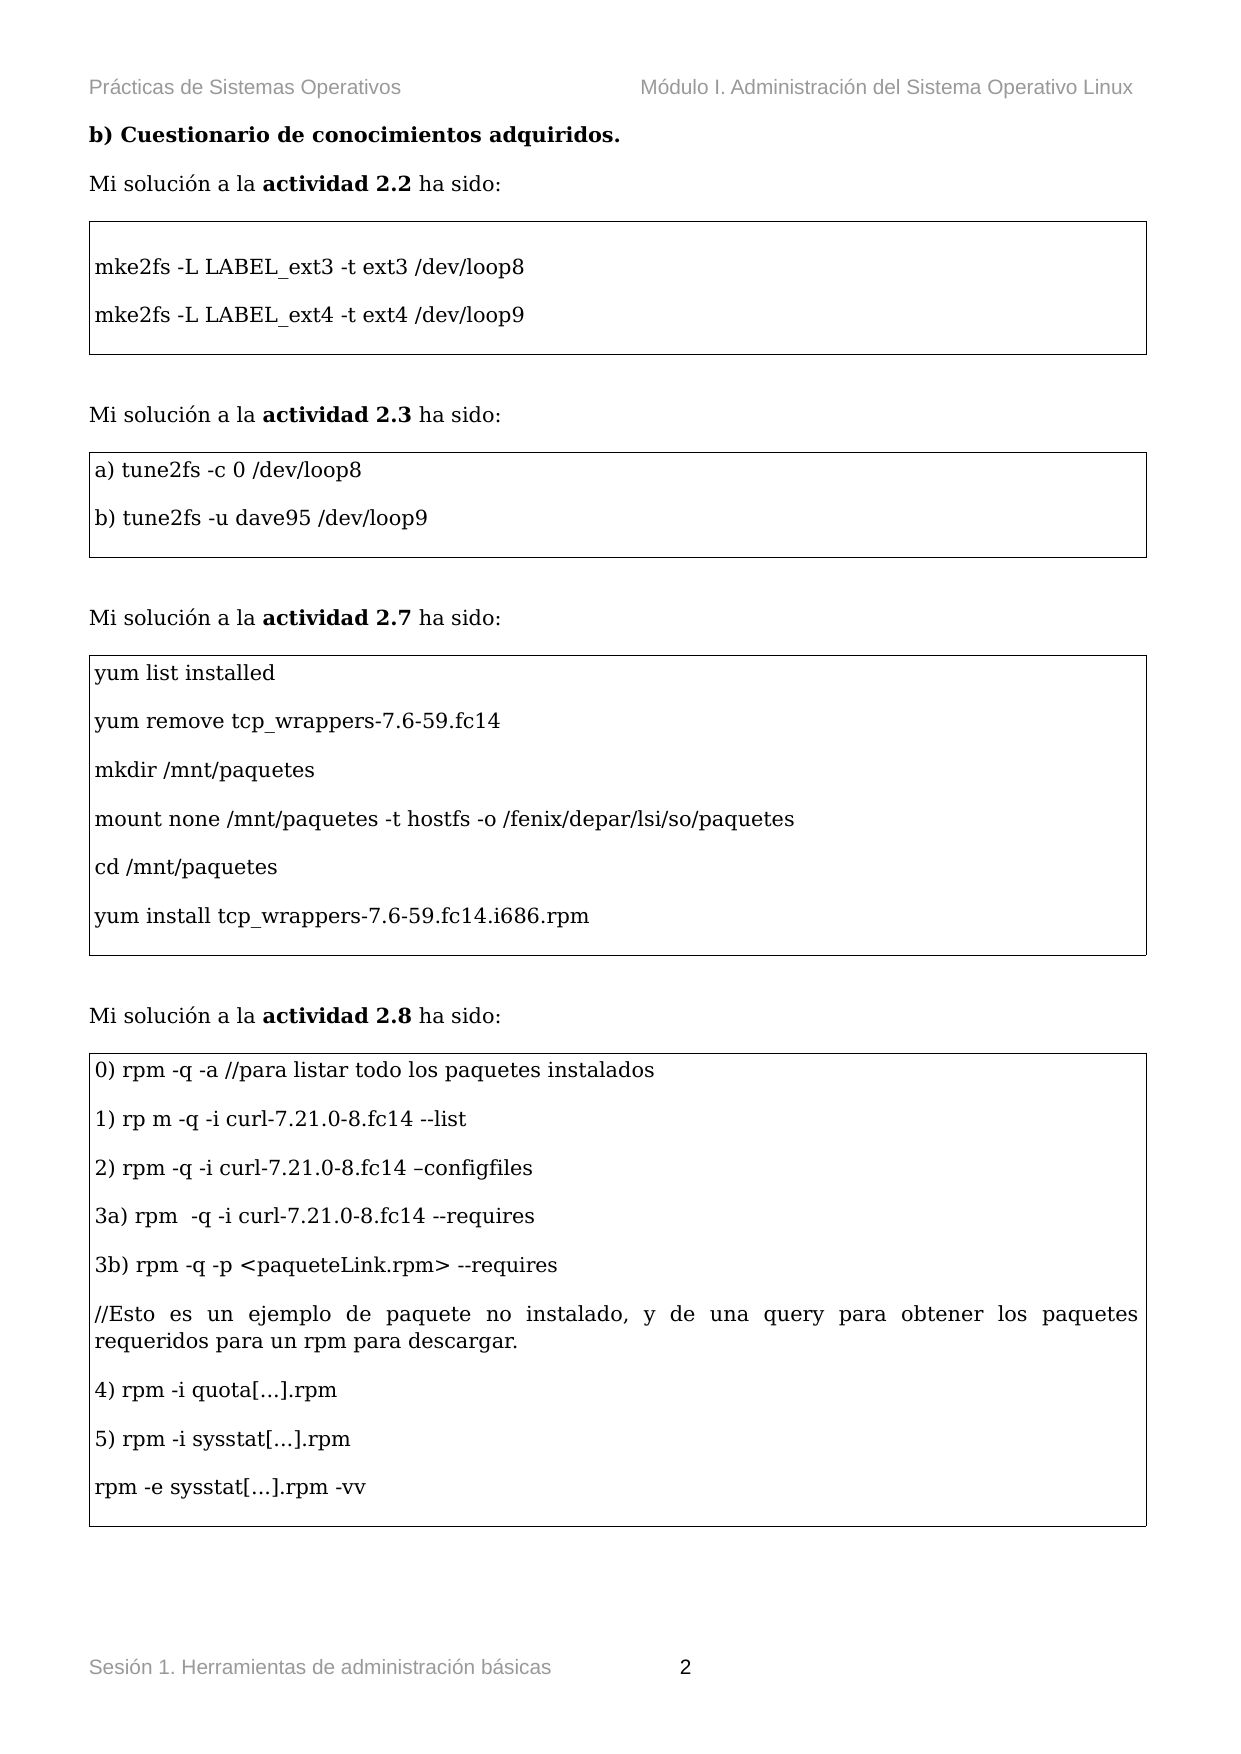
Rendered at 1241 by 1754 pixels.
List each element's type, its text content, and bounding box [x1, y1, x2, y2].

table_header a) tune2fs -c 0 /dev/loop8 b) tune2fs -u dave95 /dev/loop9 [90, 453, 1146, 557]
text Mi solución a la actividad 2.7 ha sido: [89, 606, 1146, 631]
table_header yum list installed yum remove tcp_wrappers-7.6-59.fc14 mkdir /mnt/paquetes mount none /mnt/paquetes -t hostfs -o /fenix/depar/lsi/so/paquetes cd /mnt/paquetes yum install tcp_wrappers-7.6-59.fc14.i686.rpm [90, 656, 1146, 955]
table_header mke2fs -L LABEL_ext3 -t ext3 /dev/loop8 mke2fs -L LABEL_ext4 -t ext4 /dev/loop9 [90, 222, 1146, 354]
text Mi solución a la actividad 2.2 ha sido: [89, 172, 1146, 197]
text b) Cuestionario de conocimientos adquiridos. [89, 123, 1146, 148]
text Mi solución a la actividad 2.8 ha sido: [89, 1004, 1146, 1028]
table_header 0) rpm -q -a //para listar todo los paquetes instalados 1) rp m -q -i curl-7.21.0-8.fc14 --list 2) rpm -q -i curl-7.21.0-8.fc14 –configfiles 3a) rpm -q -i curl-7.21.0-8.fc14 --requires 3b) rpm -q -p <paqueteLink.rpm> --requires //Esto es un ejemplo de paquete no instalado, y de una query para obtener los paquetes requeridos para un rpm para descargar. 4) rpm -i quota[...].rpm 5) rpm -i sysstat[...].rpm rpm -e sysstat[...].rpm -vv [90, 1054, 1146, 1526]
text Mi solución a la actividad 2.3 ha sido: [89, 403, 1146, 427]
